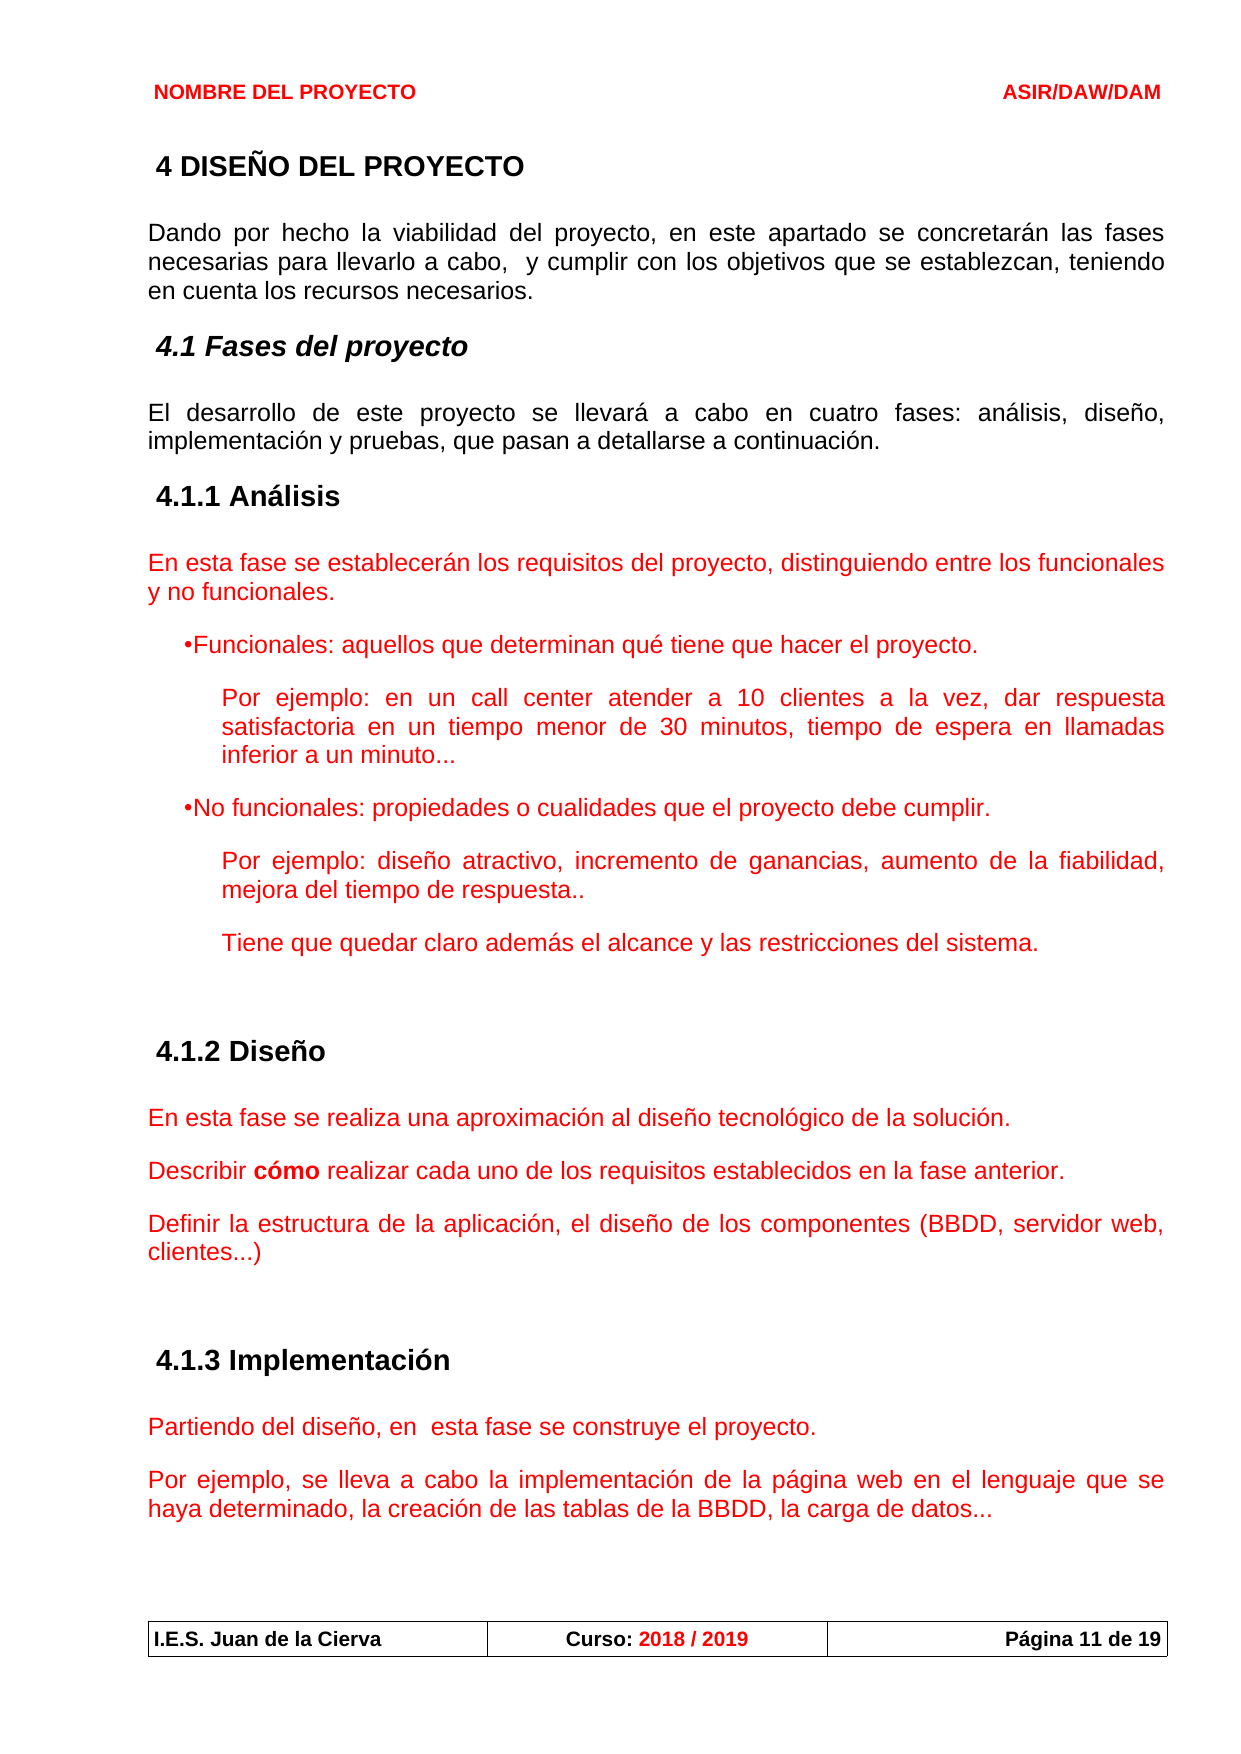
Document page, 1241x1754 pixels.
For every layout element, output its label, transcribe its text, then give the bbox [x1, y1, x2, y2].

subtitle DISEÑO DEL PROYECTO [148, 150, 1167, 183]
list Describir cómo realizar cada uno de los requisitos establecidos en la fase anterior. [148, 1156, 1167, 1184]
list No funcionales: propiedades o cualidades que el proyecto debe cumplir. [184, 793, 1167, 822]
text Tiene que quedar claro además el alcance y las restricciones del sistema. [221, 928, 1167, 957]
subtitle Implementación [148, 1343, 1167, 1377]
list Funcionales: aquellos que determinan qué tiene que hacer el proyecto. [184, 630, 1167, 659]
subtitle Análisis [148, 479, 1167, 513]
list Partiendo del diseño, en esta fase se construye el proyecto. [148, 1412, 1167, 1441]
list Por ejemplo: diseño atractivo, incremento de ganancias, aumento de la fiabilidad, mejora del tiempo de respuesta.. [184, 846, 1167, 904]
text El desarrollo de este proyecto se llevará a cabo en cuatro fases: análisis, diseño, implementación y pruebas, que pasan a detallarse a continuación. [148, 397, 1167, 455]
text Dando por hecho la viabilidad del proyecto, en este apartado se concretarán las fases necesarias para llevarlo a cabo, y cumplir con los objetivos que se establezcan, teniendo en cuenta los recursos necesarios. [148, 218, 1167, 304]
list En esta fase se establecerán los requisitos del proyecto, distinguiendo entre los funcionales y no funcionales. [148, 548, 1167, 606]
list Por ejemplo, se lleva a cabo la implementación de la página web en el lenguaje que se haya determinado, la creación de las tablas de la BBDD, la carga de datos... [148, 1465, 1167, 1522]
subtitle Fases del proyecto [148, 328, 1167, 362]
list En esta fase se realiza una aproximación al diseño tecnológico de la solución. [148, 1103, 1167, 1131]
list Definir la estructura de la aplicación, el diseño de los componentes (BBDD, servidor web, clientes...) [148, 1208, 1167, 1266]
subtitle Diseño [148, 1034, 1167, 1067]
list Por ejemplo: en un call center atender a 10 clientes a la vez, dar respuesta satisfactoria en un tiempo menor de 30 minutos, tiempo de espera en llamadas inferior a un minuto... [184, 683, 1167, 769]
